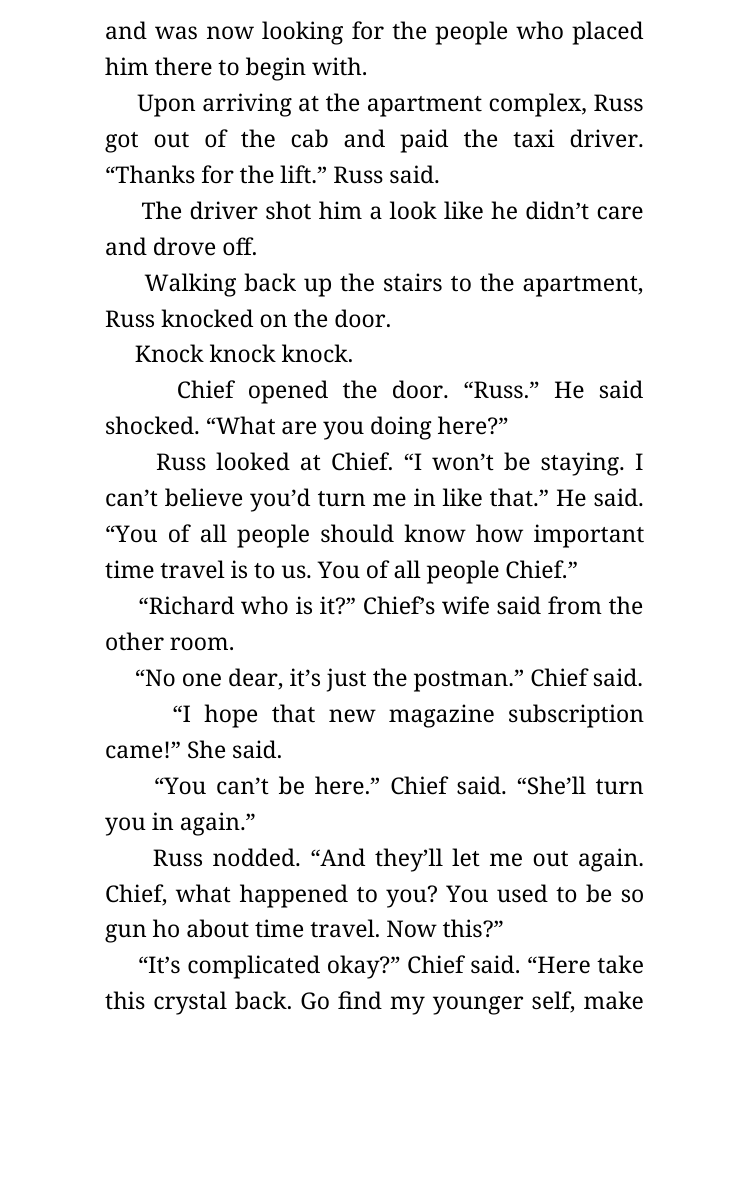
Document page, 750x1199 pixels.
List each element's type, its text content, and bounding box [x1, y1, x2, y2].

text “No one dear, it’s just the postman.” Chief said. [105, 662, 645, 693]
text “You can’t be here.” Chief said. “She’ll turn you in again.” [105, 770, 645, 837]
text “It’s complicated okay?” Chief said. “Here take this crystal back. Go find my younger self, make [105, 949, 645, 1017]
text Upon arriving at the apartment complex, Russ got out of the cab and paid the taxi driver. “Thanks for the lift.” Russ said. [105, 87, 645, 190]
text Knock knock knock. [105, 338, 645, 370]
text Russ looked at Chief. “I won’t be staying. I can’t believe you’d turn me in like that.” He said. “You of all people should know how important time travel is to us. You of all people Chief.” [105, 446, 645, 585]
text Walking back up the stairs to the apartment, Russ knocked on the door. [105, 267, 645, 334]
text The driver shot him a look like he didn’t care and drove off. [105, 195, 645, 262]
text Chief opened the door. “Russ.” He said shocked. “What are you doing here?” [105, 374, 645, 442]
text Russ nodded. “And they’ll let me out again. Chief, what happened to you? You used to be so gun ho about time travel. Now this?” [105, 842, 645, 945]
text “Richard who is it?” Chief’s wife said from the other room. [105, 590, 645, 657]
text and was now looking for the people who placed him there to begin with. [105, 15, 645, 82]
text “I hope that new magazine subscription came!” She said. [105, 698, 645, 765]
